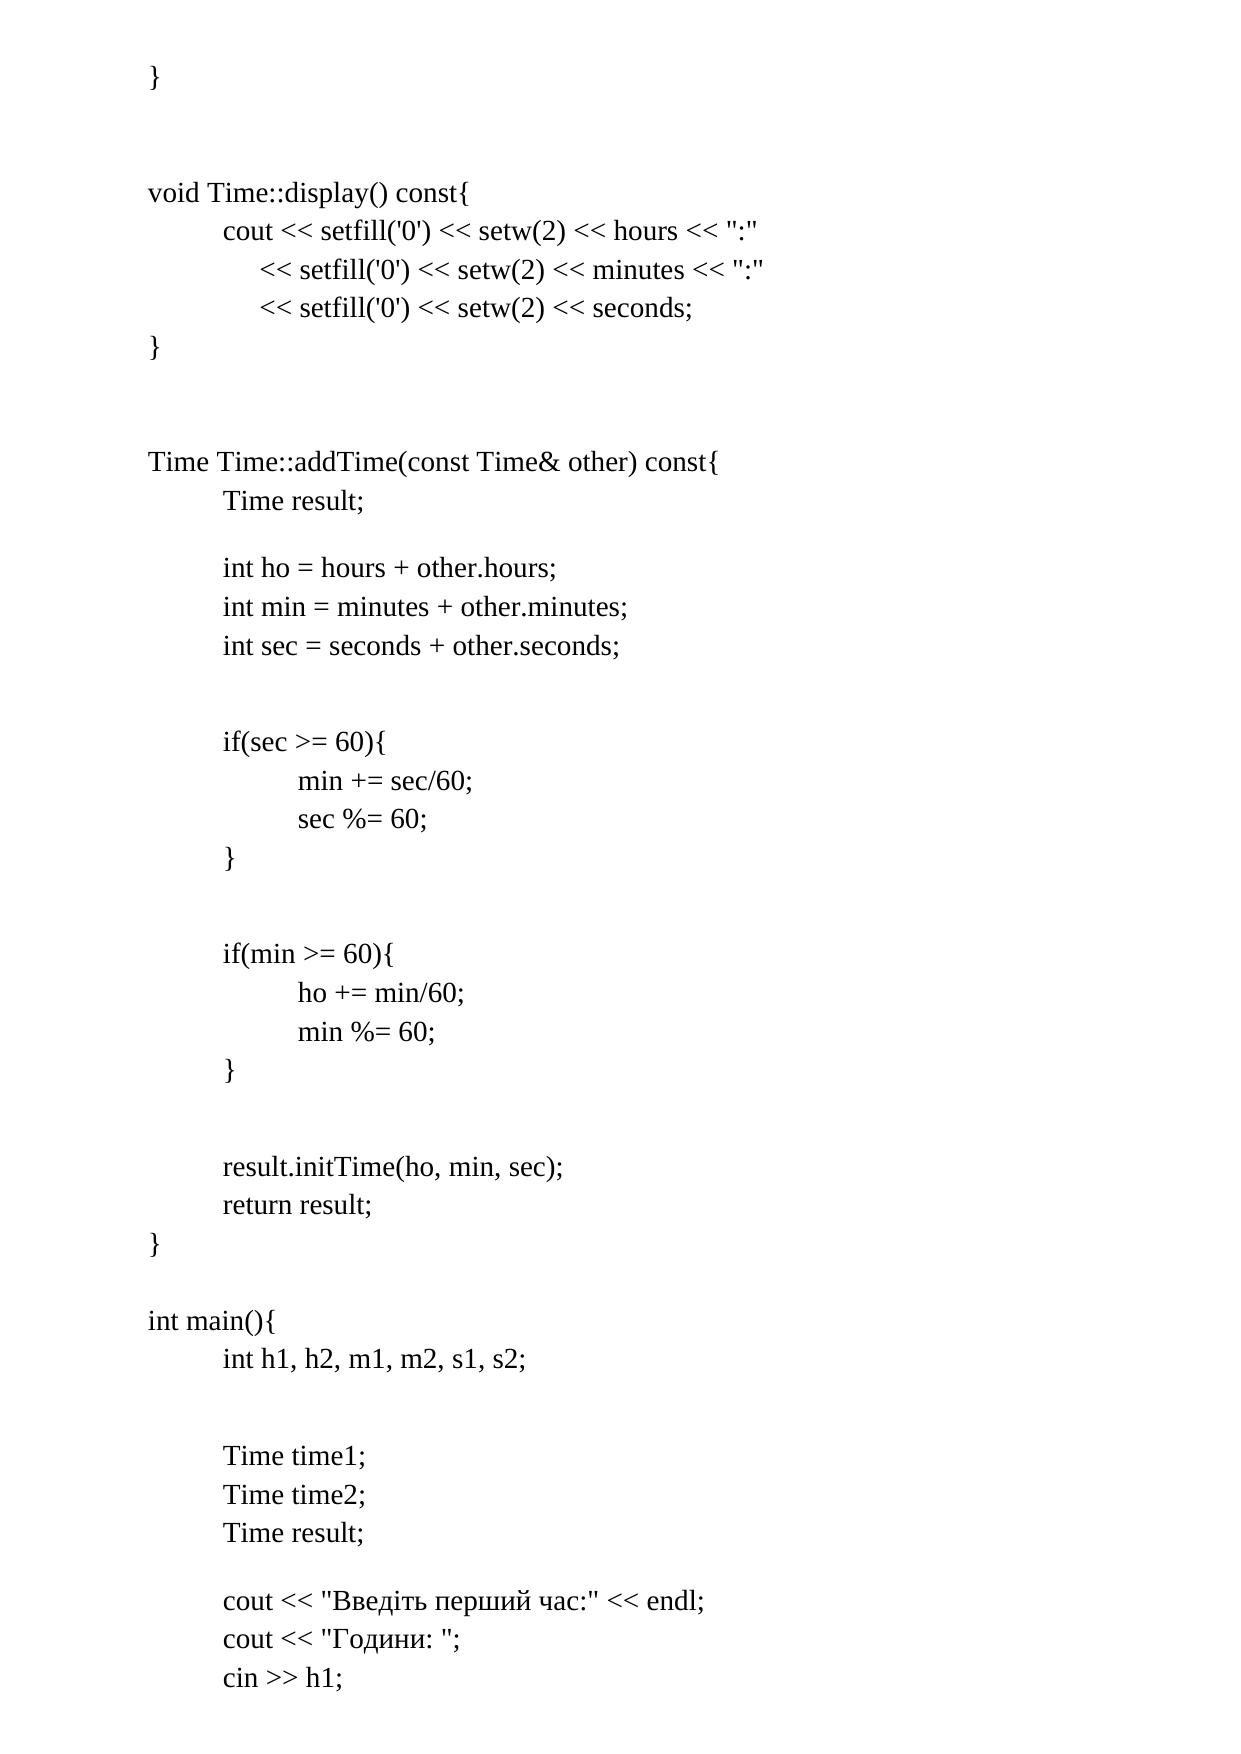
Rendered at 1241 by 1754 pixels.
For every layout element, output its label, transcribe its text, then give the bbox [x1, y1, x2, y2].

text Time result; [148, 1515, 1181, 1549]
text if(min >= 60){ [148, 937, 1181, 970]
text Time time2; [148, 1477, 1181, 1510]
text return result; [148, 1187, 1181, 1221]
text Time time1; [148, 1438, 1181, 1472]
text min %= 60; [148, 1014, 1181, 1047]
text int main(){ [148, 1303, 1181, 1337]
text if(sec >= 60){ [148, 724, 1181, 758]
text min += sec/60; [148, 763, 1181, 796]
text cout << "Введіть перший час:" << endl; [148, 1583, 1181, 1617]
text cin >> h1; [148, 1660, 1181, 1694]
text ho += min/60; [148, 975, 1181, 1009]
text } [148, 59, 1181, 93]
text Time result; [148, 483, 1181, 517]
text << setfill('0') << setw(2) << seconds; [148, 290, 1181, 324]
text } [148, 329, 1181, 362]
text int sec = seconds + other.seconds; [148, 628, 1181, 661]
text } [148, 1226, 1181, 1259]
text int min = minutes + other.minutes; [148, 589, 1181, 623]
text } [148, 1052, 1181, 1086]
text << setfill('0') << setw(2) << minutes << ":" [148, 252, 1181, 285]
text int ho = hours + other.hours; [148, 551, 1181, 584]
text sec %= 60; [148, 801, 1181, 835]
text result.initTime(ho, min, sec); [148, 1149, 1181, 1182]
text void Time::display() const{ [148, 175, 1181, 208]
text } [148, 840, 1181, 873]
text Time Time::addTime(const Time& other) const{ [148, 444, 1181, 478]
text cout << setfill('0') << setw(2) << hours << ":" [148, 213, 1181, 247]
text cout << "Години: "; [148, 1622, 1181, 1655]
text int h1, h2, m1, m2, s1, s2; [148, 1342, 1181, 1375]
